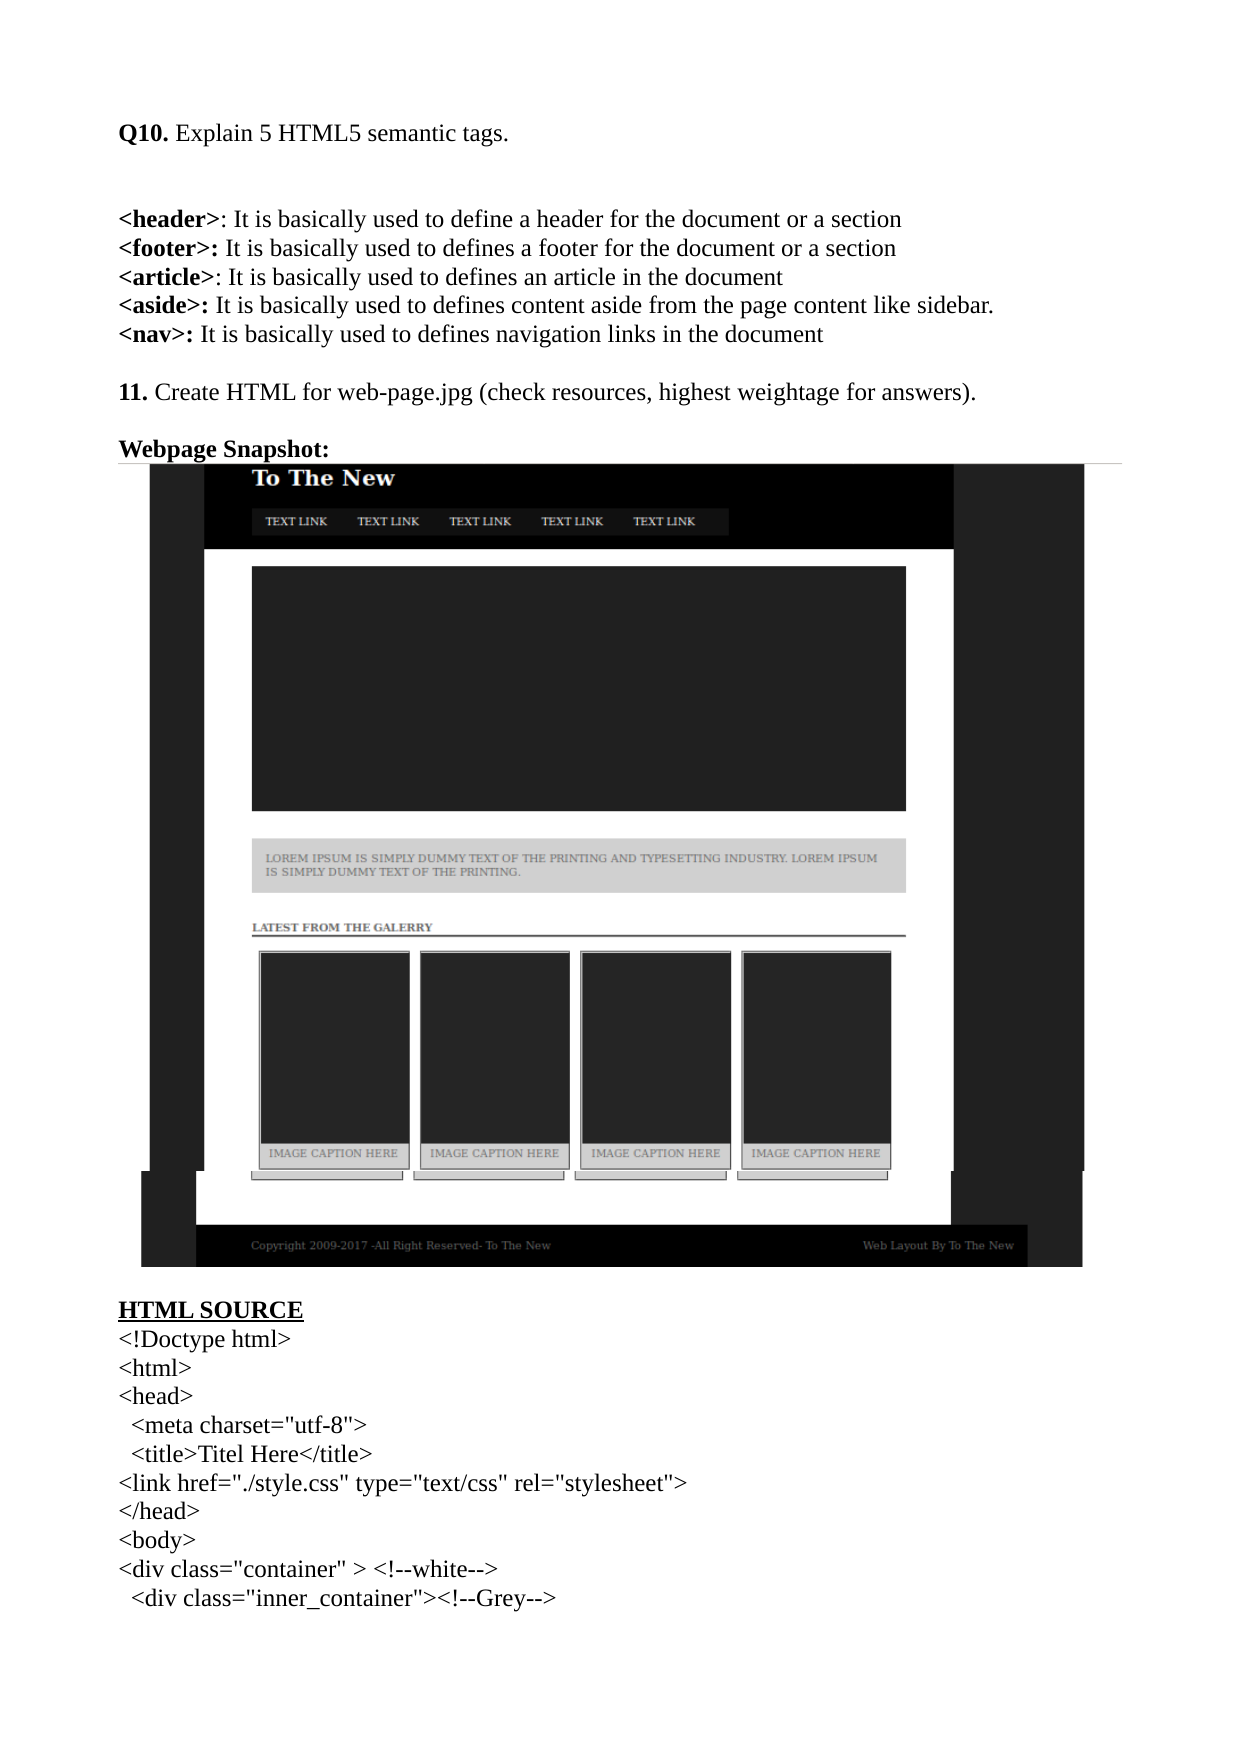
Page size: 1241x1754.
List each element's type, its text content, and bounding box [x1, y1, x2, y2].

text <article>: It is basically used to defines an article in the document [118, 262, 1122, 291]
text HTML SOURCE [118, 1295, 1122, 1324]
text <aside>: It is basically used to defines content aside from the page content like sidebar. [118, 291, 1122, 319]
text <head> [118, 1381, 1122, 1410]
text <header>: It is basically used to define a header for the document or a section [118, 204, 1122, 233]
text <html> [118, 1353, 1122, 1381]
text 11. Create HTML for web-page.jpg (check resources, highest weightage for answers). [118, 377, 1122, 406]
picture [107, 463, 1123, 1267]
text <nav>: It is basically used to defines navigation links in the document [118, 319, 1122, 348]
text </head> [118, 1496, 1122, 1525]
text <body> [118, 1525, 1122, 1554]
text <meta charset="utf-8"> [118, 1410, 1122, 1439]
text <!Doctype html> [118, 1324, 1122, 1353]
text <footer>: It is basically used to defines a footer for the document or a section [118, 233, 1122, 262]
text Q10. Explain 5 HTML5 semantic tags. [118, 118, 1122, 147]
text <link href="./style.css" type="text/css" rel="stylesheet"> [118, 1468, 1122, 1496]
text Webpage Snapshot: [118, 434, 1122, 463]
text <div class="container" > <!--white--> [118, 1554, 1122, 1583]
text <title>Titel Here</title> [118, 1439, 1122, 1468]
text <div class="inner_container"><!--Grey--> [118, 1583, 1122, 1611]
